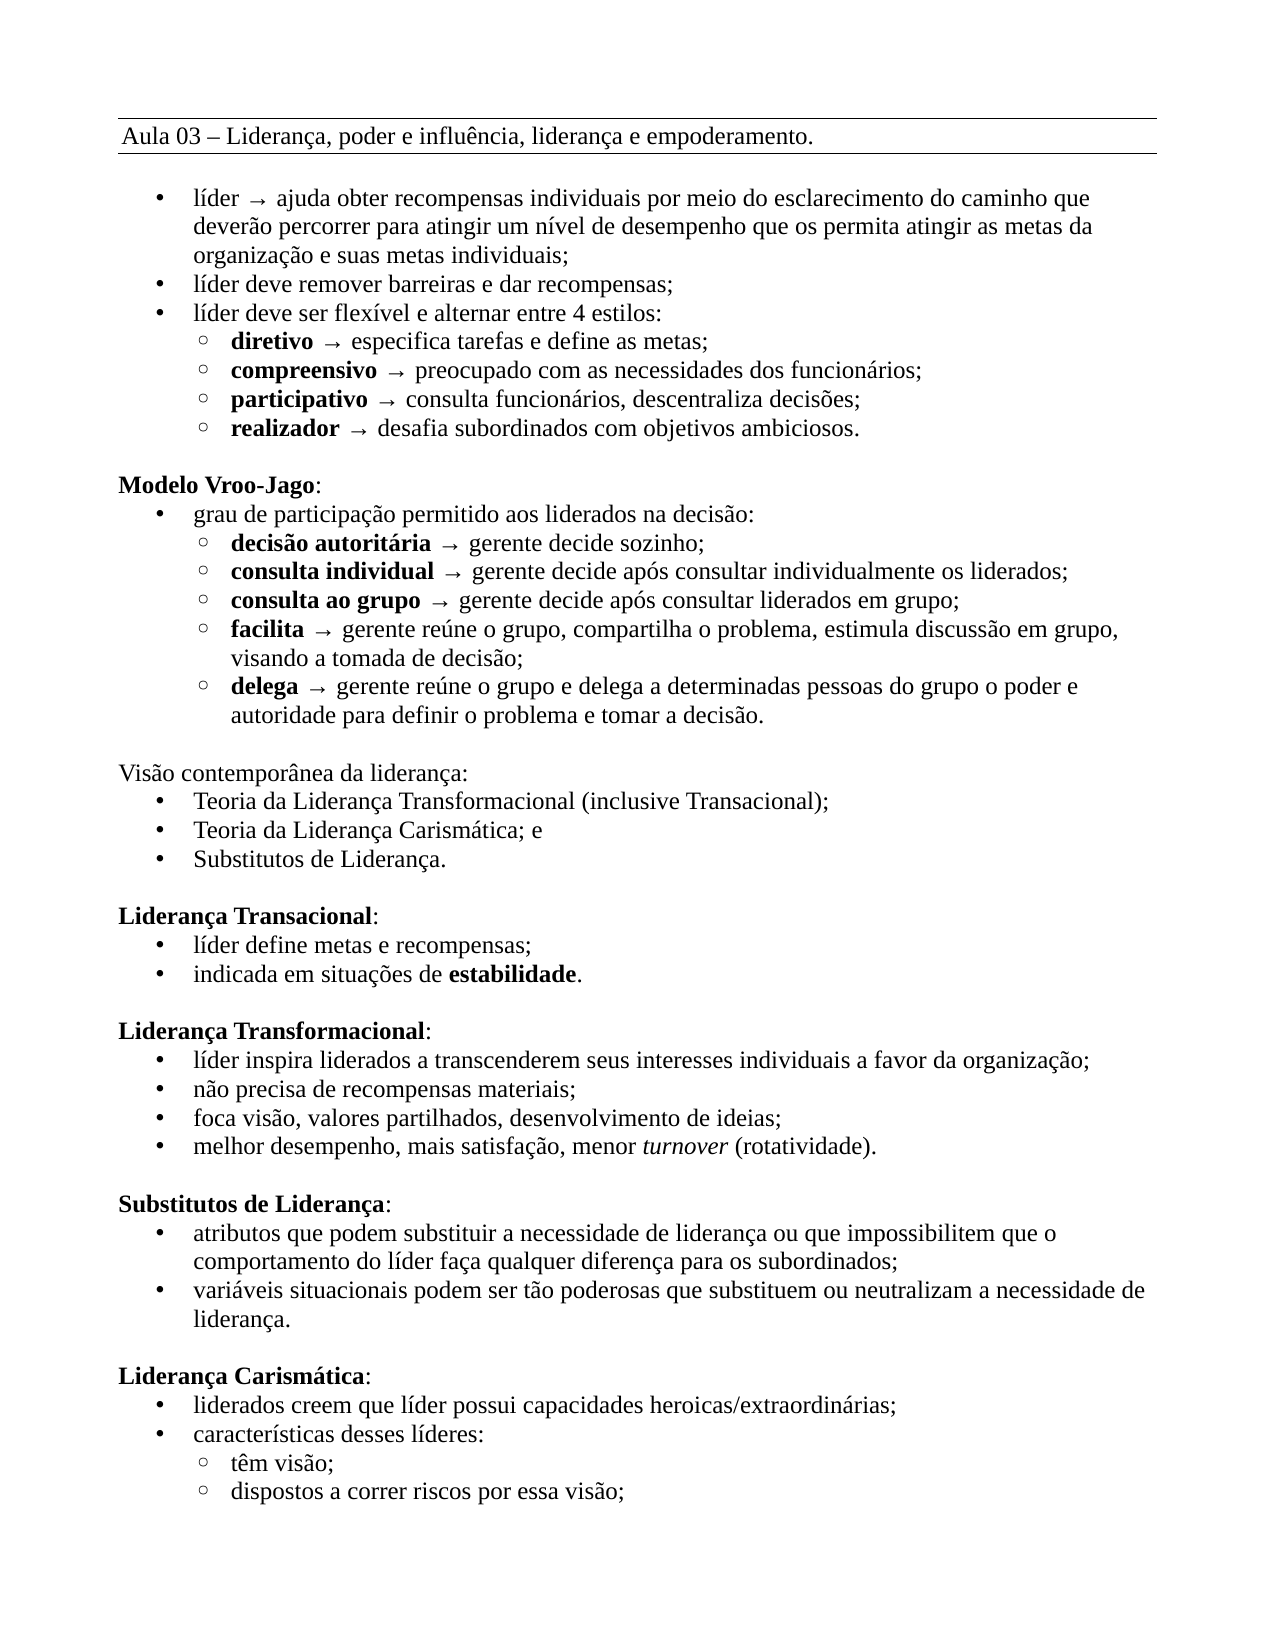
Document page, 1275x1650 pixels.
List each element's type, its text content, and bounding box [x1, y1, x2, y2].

list líder define metas e recompensas; [156, 930, 1157, 959]
list Substitutos de Liderança. [156, 844, 1157, 873]
list líder deve ser flexível e alternar entre 4 estilos: [156, 298, 1157, 326]
list consulta individual → gerente decide após consultar individualmente os liderados; [193, 556, 1157, 585]
list liderados creem que líder possui capacidades heroicas/extraordinárias; [156, 1390, 1157, 1419]
list não precisa de recompensas materiais; [156, 1074, 1157, 1103]
list características desses líderes: [156, 1419, 1157, 1448]
text Liderança Transacional: [118, 901, 1157, 930]
list têm visão; [193, 1448, 1157, 1476]
list variáveis situacionais podem ser tão poderosas que substituem ou neutralizam a necessidade de liderança. [156, 1275, 1157, 1333]
text Liderança Carismática: [118, 1361, 1157, 1390]
text Visão contemporânea da liderança: [118, 758, 1157, 786]
list indicada em situações de estabilidade. [156, 959, 1157, 988]
list foca visão, valores partilhados, desenvolvimento de ideias; [156, 1103, 1157, 1131]
list consulta ao grupo → gerente decide após consultar liderados em grupo; [193, 585, 1157, 614]
list participativo → consulta funcionários, descentraliza decisões; [193, 384, 1157, 413]
list dispostos a correr riscos por essa visão; [193, 1476, 1157, 1505]
list compreensivo → preocupado com as necessidades dos funcionários; [193, 355, 1157, 384]
list grau de participação permitido aos liderados na decisão: [156, 499, 1157, 528]
list líder inspira liderados a transcenderem seus interesses individuais a favor da organização; [156, 1045, 1157, 1074]
list facilita → gerente reúne o grupo, compartilha o problema, estimula discussão em grupo, visando a tomada de decisão; [193, 614, 1157, 671]
list decisão autoritária → gerente decide sozinho; [193, 528, 1157, 556]
list atributos que podem substituir a necessidade de liderança ou que impossibilitem que o comportamento do líder faça qualquer diferença para os subordinados; [156, 1218, 1157, 1275]
text Modelo Vroo-Jago: [118, 470, 1157, 499]
list realizador → desafia subordinados com objetivos ambiciosos. [193, 413, 1157, 441]
list Teoria da Liderança Carismática; e [156, 815, 1157, 844]
list líder deve remover barreiras e dar recompensas; [156, 269, 1157, 298]
list delega → gerente reúne o grupo e delega a determinadas pessoas do grupo o poder e autoridade para definir o problema e tomar a decisão. [193, 671, 1157, 729]
text Substitutos de Liderança: [118, 1189, 1157, 1218]
list líder → ajuda obter recompensas individuais por meio do esclarecimento do caminho que deverão percorrer para atingir um nível de desempenho que os permita atingir as metas da organização e suas metas individuais; [156, 183, 1157, 269]
text Liderança Transformacional: [118, 1016, 1157, 1045]
list Teoria da Liderança Transformacional (inclusive Transacional); [156, 786, 1157, 815]
list melhor desempenho, mais satisfação, menor turnover (rotatividade). [156, 1131, 1157, 1160]
list diretivo → especifica tarefas e define as metas; [193, 326, 1157, 355]
